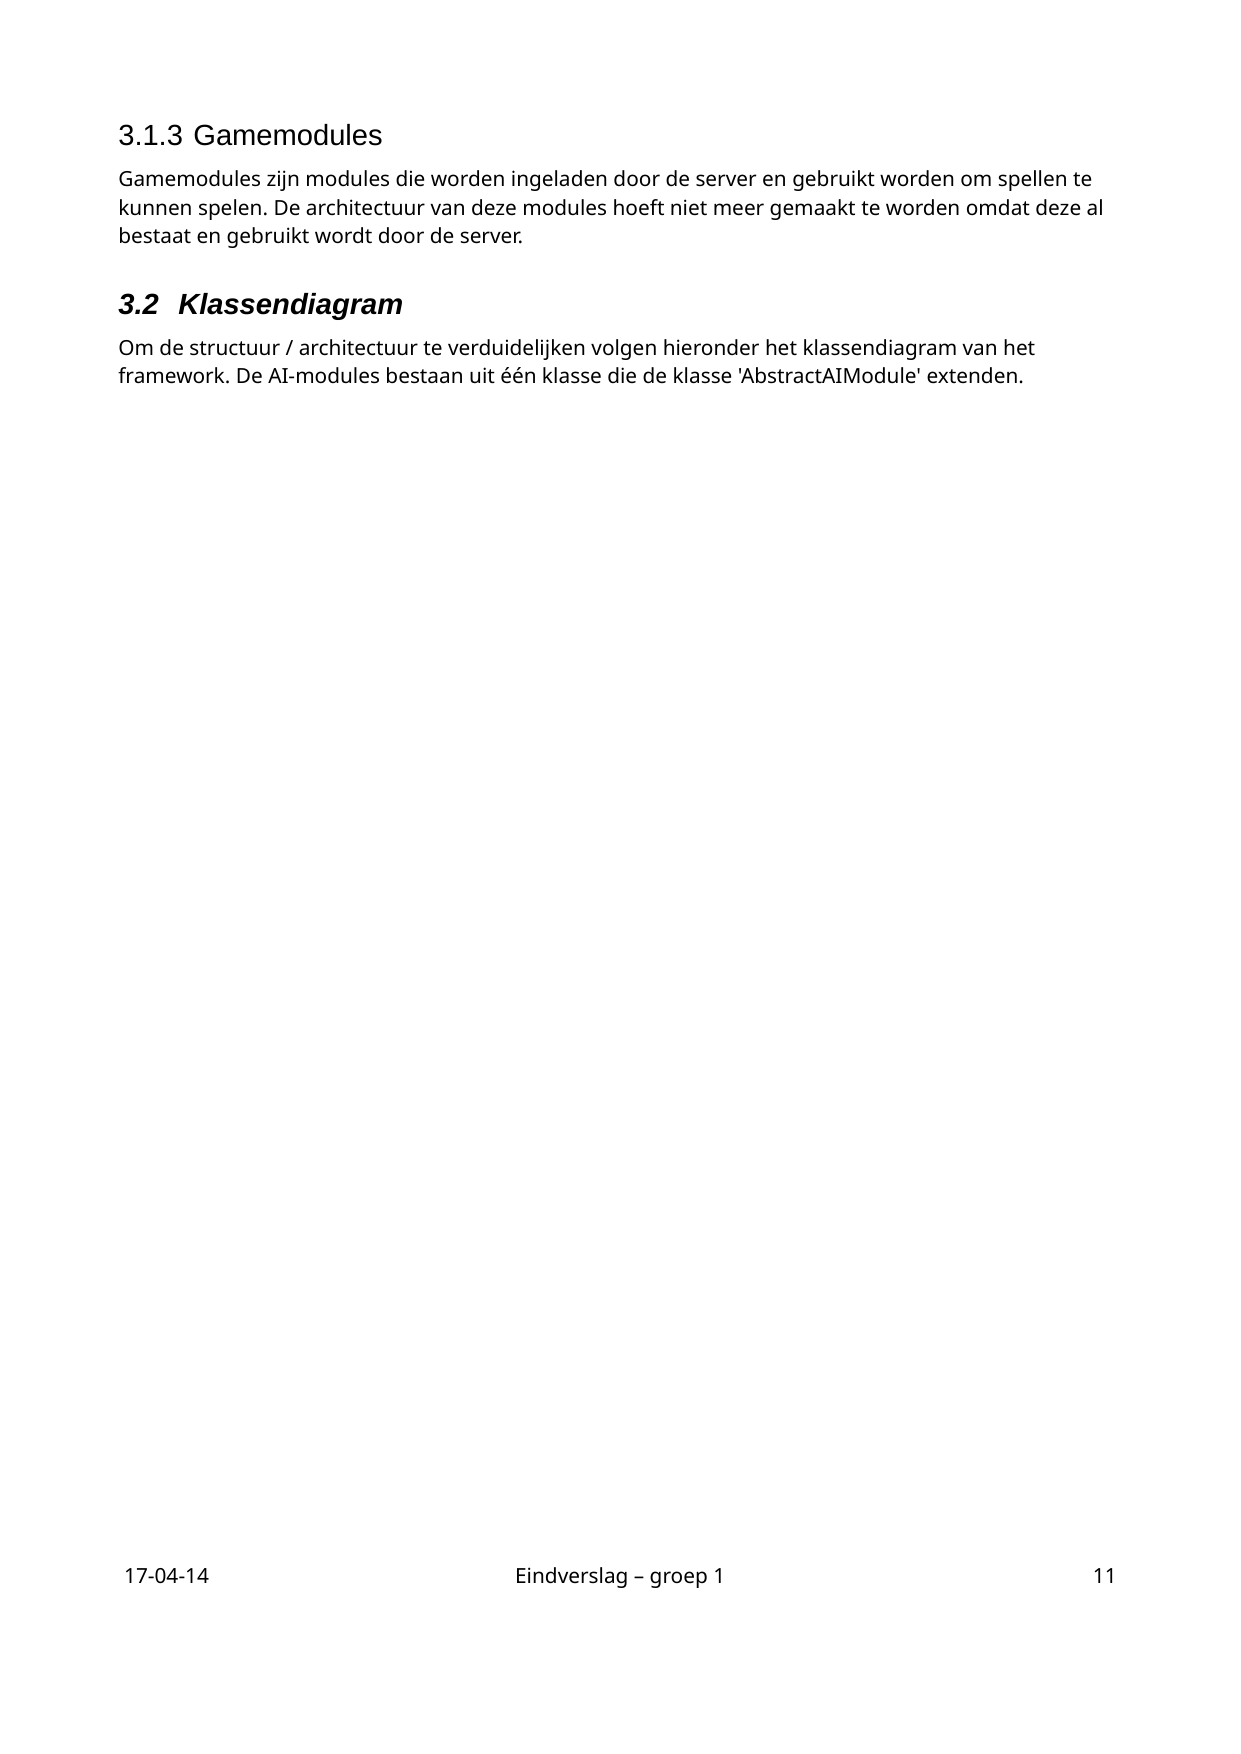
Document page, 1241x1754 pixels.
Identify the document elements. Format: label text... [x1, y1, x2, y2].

text Gamemodules zijn modules die worden ingeladen door de server en gebruikt worden om spellen te kunnen spelen. De architectuur van deze modules hoeft niet meer gemaakt te worden omdat deze al bestaat en gebruikt wordt door de server. [118, 164, 1122, 249]
subtitle Gamemodules [118, 118, 1122, 152]
text Om de structuur / architectuur te verduidelijken volgen hieronder het klassendiagram van het framework. De AI-modules bestaan uit één klasse die de klasse 'AbstractAIModule' extenden. [118, 333, 1122, 390]
subtitle Klassendiagram [118, 287, 1122, 321]
